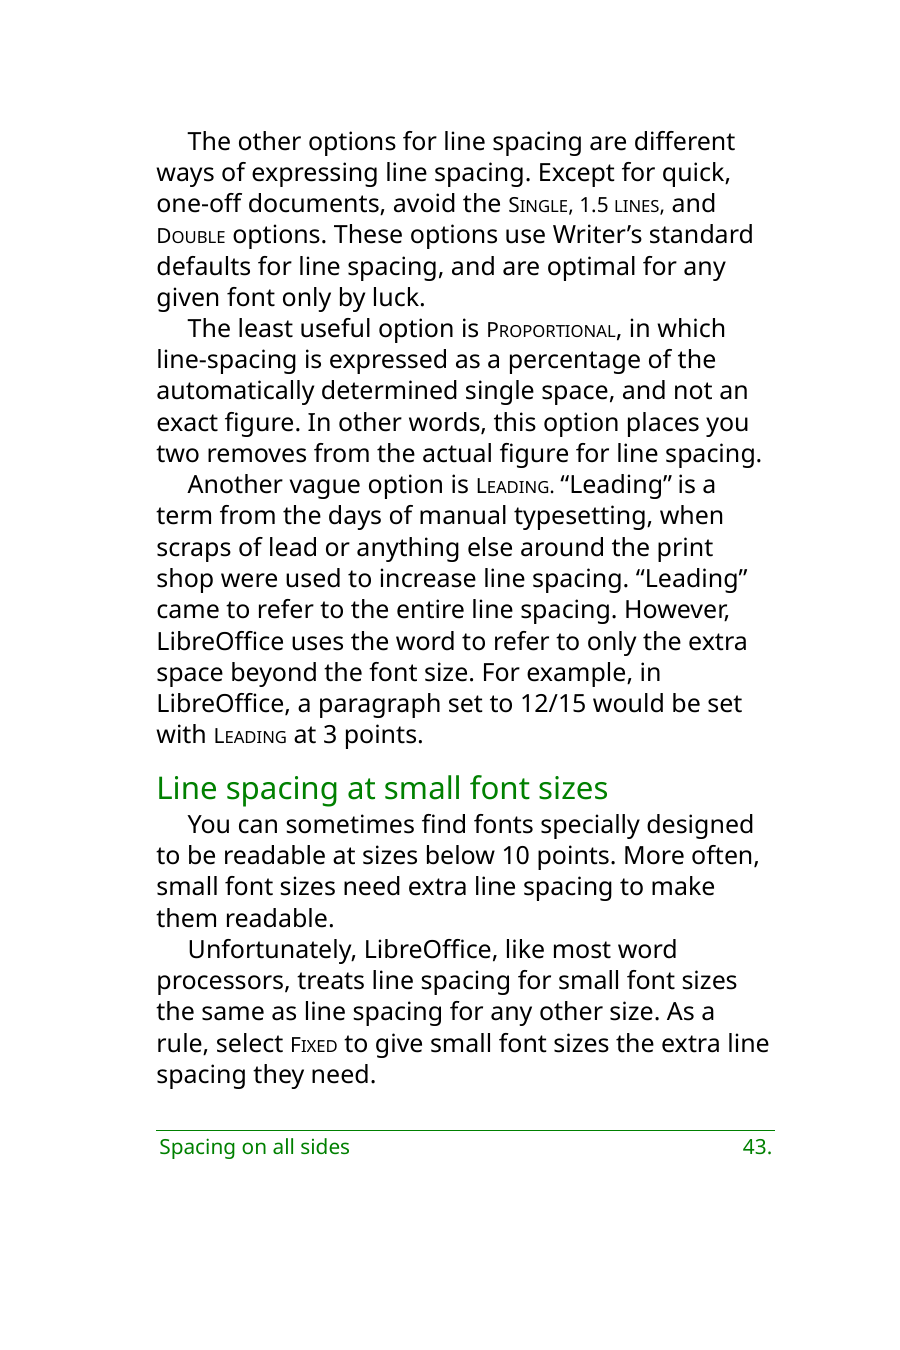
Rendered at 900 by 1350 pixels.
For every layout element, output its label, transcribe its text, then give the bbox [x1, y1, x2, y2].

text The least useful option is Proportional, in which line-spacing is expressed as a percentage of the automatically determined single space, and not an exact figure. In other words, this option places you two removes from the actual figure for line spacing. [156, 312, 775, 469]
text You can sometimes find fonts specially designed to be readable at sizes below 10 points. More often, small font sizes need extra line spacing to make them readable. [156, 808, 775, 933]
subtitle Line spacing at small font sizes [156, 766, 775, 808]
text Unfortunately, LibreOffice, like most word processors, treats line spacing for small font sizes the same as line spacing for any other size. As a rule, select Fixed to give small font sizes the extra line spacing they need. [156, 933, 775, 1089]
text The other options for line spacing are different ways of expressing line spacing. Except for quick, one-off documents, avoid the Single, 1.5 lines, and Double options. These options use Writer’s standard defaults for line spacing, and are optimal for any given font only by luck. [156, 125, 775, 312]
text Another vague option is Leading. “Leading” is a term from the days of manual typesetting, when scraps of lead or anything else around the print shop were used to increase line spacing. “Leading” came to refer to the entire line spacing. However, LibreOffice uses the word to refer to only the extra space beyond the font size. For example, in LibreOffice, a paragraph set to 12/15 would be set with Leading at 3 points. [156, 469, 775, 750]
